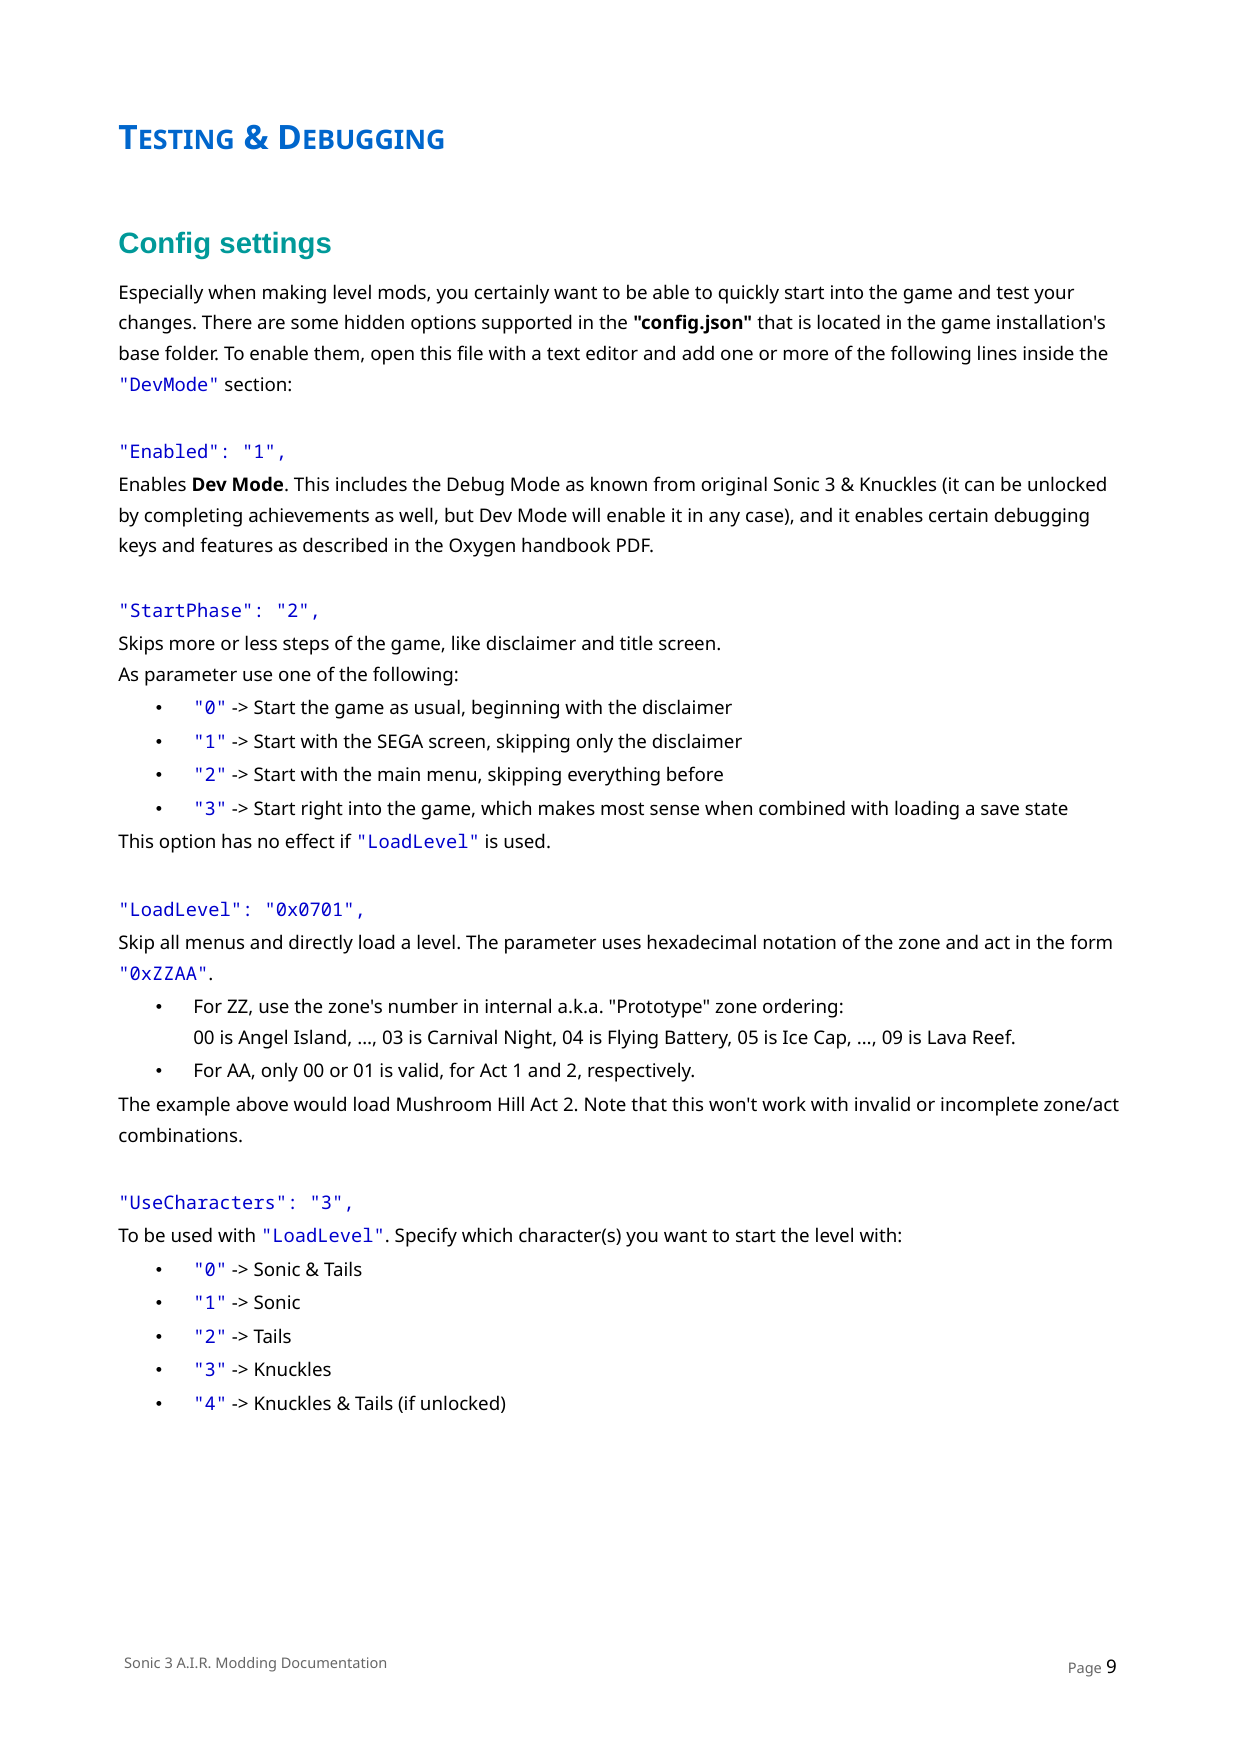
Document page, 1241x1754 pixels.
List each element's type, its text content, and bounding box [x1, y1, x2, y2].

text This option has no effect if "LoadLevel" is used. [118, 829, 1122, 854]
list "4" -> Knuckles & Tails (if unlocked) [156, 1390, 1122, 1416]
text "UseCharacters": "3", [118, 1189, 1122, 1214]
text "StartPhase": "2", [118, 597, 1122, 622]
list "3" -> Knuckles [156, 1357, 1122, 1382]
list For ZZ, use the zone's number in internal a.k.a. "Prototype" zone ordering: 00 is Angel Island, …, 03 is Carnival Night, 04 is Flying Battery, 05 is Ice Cap, …, 09 is Lava Reef. [156, 993, 1122, 1050]
list For AA, only 00 or 01 is valid, for Act 1 and 2, respectively. [156, 1058, 1122, 1083]
subtitle Testing & Debugging [118, 113, 1122, 159]
subtitle Config settings [118, 226, 1122, 260]
list "3" -> Start right into the game, which makes most sense when combined with loading a save state [156, 795, 1122, 821]
text "Enabled": "1", [118, 438, 1122, 463]
text "LoadLevel": "0x0701", [118, 896, 1122, 921]
text Skip all menus and directly load a level. The parameter uses hexadecimal notation of the zone and act in the form "0xZZAA". [118, 929, 1122, 986]
list "2" -> Start with the main menu, skipping everything before [156, 762, 1122, 787]
text Enables Dev Mode. This includes the Debug Mode as known from original Sonic 3 & Knuckles (it can be unlocked by completing achievements as well, but Dev Mode will enable it in any case), and it enables certain debugging keys and features as described in the Oxygen handbook PDF. [118, 471, 1122, 589]
text To be used with "LoadLevel". Specify which character(s) you want to start the level with: [118, 1222, 1122, 1248]
list "1" -> Start with the SEGA screen, skipping only the disclaimer [156, 728, 1122, 754]
text Especially when making level mods, you certainly want to be able to quickly start into the game and test your changes. There are some hidden options supported in the "config.json" that is located in the game installation's base folder. To enable them, open this file with a text editor and add one or more of the following lines inside the "DevMode" section: [118, 279, 1122, 396]
list "2" -> Tails [156, 1323, 1122, 1349]
list "1" -> Sonic [156, 1289, 1122, 1315]
text Skips more or less steps of the game, like disclaimer and title screen. As parameter use one of the following: [118, 630, 1122, 687]
list The example above would load Mushroom Hill Act 2. Note that this won't work with invalid or incomplete zone/act combinations. [118, 1091, 1122, 1147]
list "0" -> Sonic & Tails [156, 1256, 1122, 1282]
list "0" -> Start the game as usual, beginning with the disclaimer [156, 694, 1122, 720]
